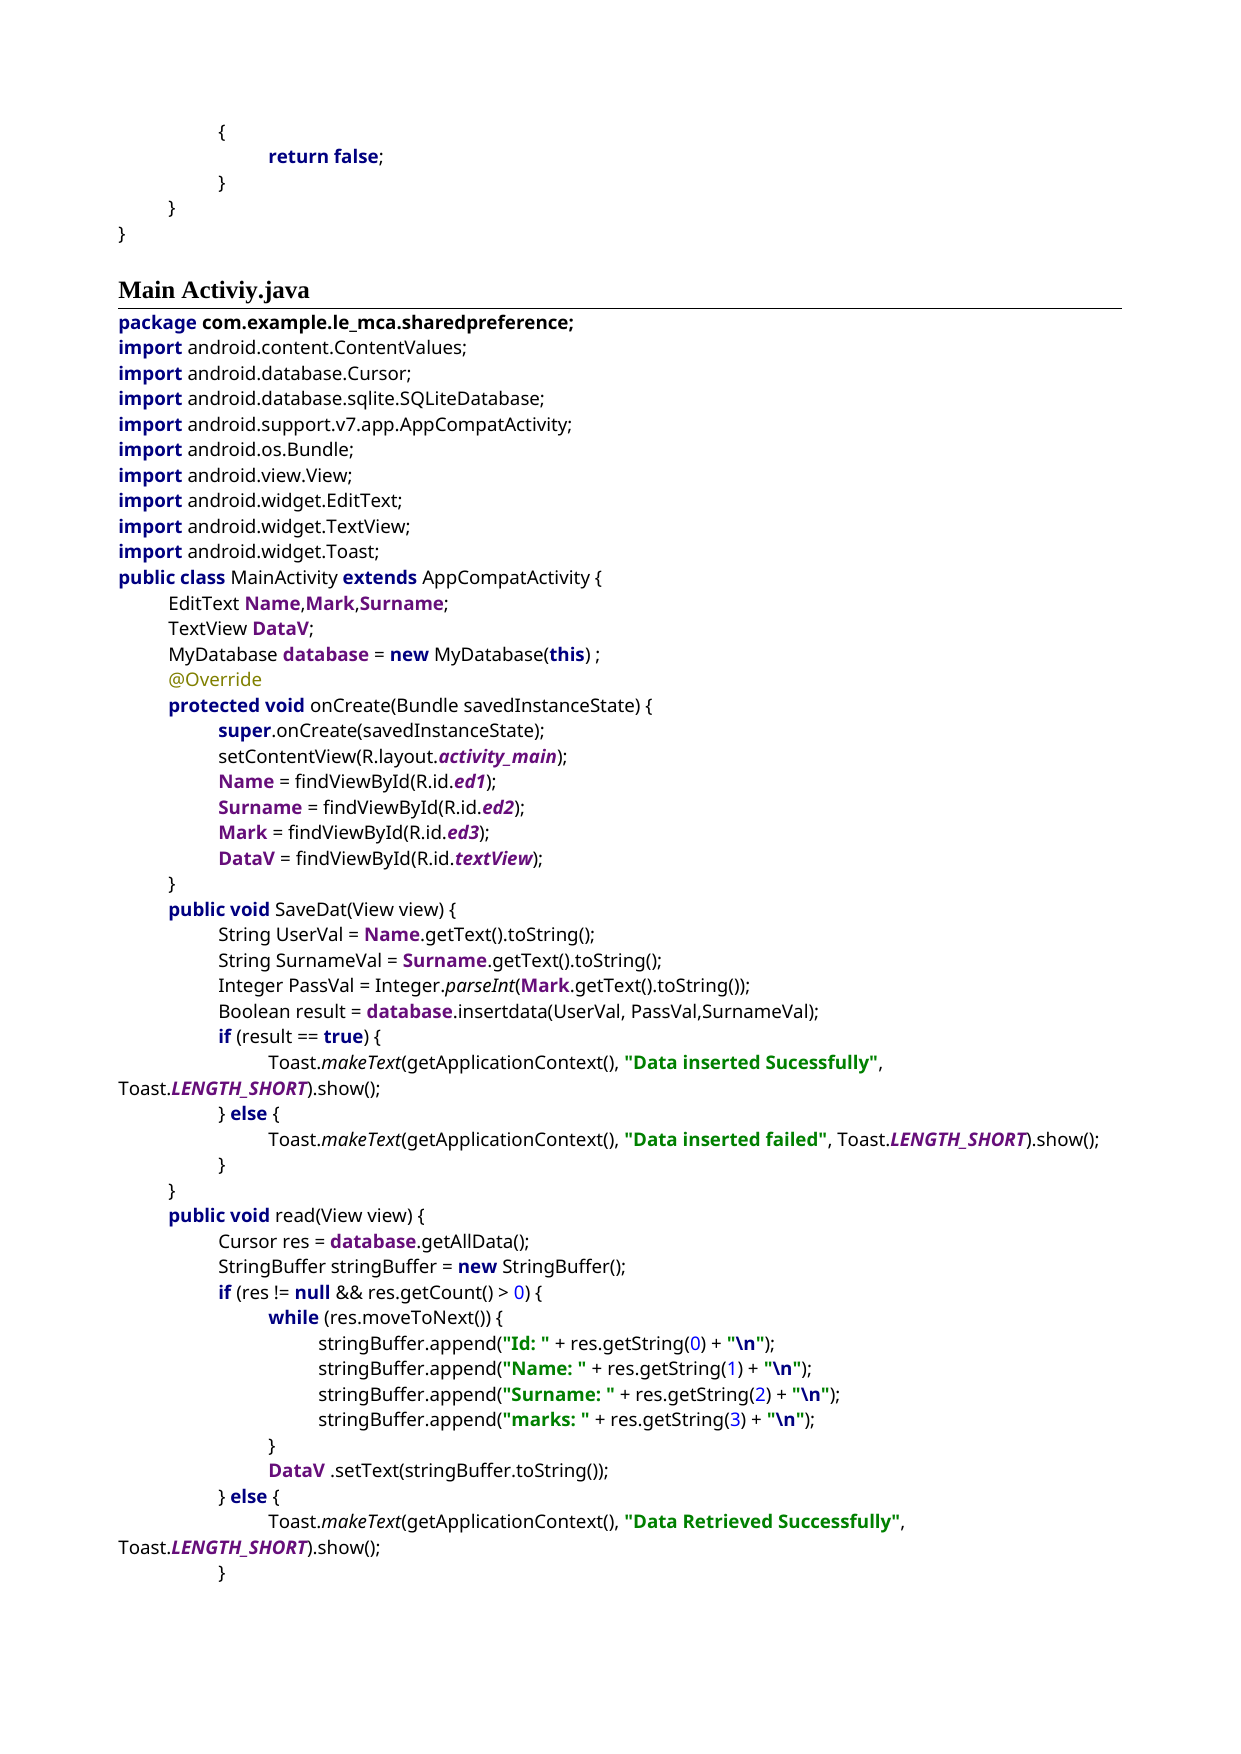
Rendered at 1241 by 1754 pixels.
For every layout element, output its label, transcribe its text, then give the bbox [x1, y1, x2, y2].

text DataV = findViewById(R.id.textView); [118, 845, 1122, 871]
text setContentView(R.layout.activity_main); [118, 743, 1122, 768]
text TextView DataV; [118, 615, 1122, 641]
text @Override [118, 666, 1122, 692]
text public class MainActivity extends AppCompatActivity { [118, 564, 1122, 590]
text Name = findViewById(R.id.ed1); [118, 768, 1122, 794]
text StringBuffer stringBuffer = new StringBuffer(); [118, 1253, 1122, 1279]
text Cursor res = database.getAllData(); [118, 1228, 1122, 1253]
text public void SaveDat(View view) { [118, 896, 1122, 922]
text } [118, 1151, 1122, 1177]
text } [118, 1560, 1122, 1585]
text import android.database.sqlite.SQLiteDatabase; [118, 386, 1122, 411]
text stringBuffer.append("Name: " + res.getString(1) + "\n"); [118, 1356, 1122, 1381]
text stringBuffer.append("Surname: " + res.getString(2) + "\n"); [118, 1381, 1122, 1407]
text DataV .setText(stringBuffer.toString()); [118, 1458, 1122, 1483]
text import android.database.Cursor; [118, 360, 1122, 386]
text MyDatabase database = new MyDatabase(this) ; [118, 641, 1122, 666]
text } else { [118, 1100, 1122, 1126]
text super.onCreate(savedInstanceState); [118, 717, 1122, 743]
text import android.view.View; [118, 462, 1122, 488]
text } else { [118, 1483, 1122, 1509]
text import android.widget.EditText; [118, 488, 1122, 513]
text Toast.makeText(getApplicationContext(), "Data inserted failed", Toast.LENGTH_SHORT).show(); [118, 1126, 1122, 1151]
text import android.content.ContentValues; [118, 335, 1122, 360]
text protected void onCreate(Bundle savedInstanceState) { [118, 692, 1122, 717]
text stringBuffer.append("Id: " + res.getString(0) + "\n"); [118, 1330, 1122, 1356]
text package com.example.le_mca.sharedpreference; [118, 309, 1122, 335]
text EditText Name,Mark,Surname; [118, 590, 1122, 615]
text Toast.makeText(getApplicationContext(), "Data Retrieved Successfully", Toast.LENGTH_SHORT).show(); [118, 1509, 1122, 1560]
text public void read(View view) { [118, 1202, 1122, 1228]
text if (res != null && res.getCount() > 0) { [118, 1279, 1122, 1304]
text } [118, 195, 1122, 220]
text Toast.makeText(getApplicationContext(), "Data inserted Sucessfully", Toast.LENGTH_SHORT).show(); [118, 1049, 1122, 1100]
text } [118, 1177, 1122, 1202]
text import android.support.v7.app.AppCompatActivity; [118, 411, 1122, 437]
text String UserVal = Name.getText().toString(); [118, 922, 1122, 947]
text String SurnameVal = Surname.getText().toString(); [118, 947, 1122, 973]
text import android.os.Bundle; [118, 437, 1122, 462]
text Mark = findViewById(R.id.ed3); [118, 819, 1122, 845]
text Boolean result = database.insertdata(UserVal, PassVal,SurnameVal); [118, 998, 1122, 1024]
text } [118, 871, 1122, 896]
text if (result == true) { [118, 1024, 1122, 1049]
text stringBuffer.append("marks: " + res.getString(3) + "\n"); [118, 1407, 1122, 1432]
text Main Activiy.java [118, 275, 1122, 308]
text Integer PassVal = Integer.parseInt(Mark.getText().toString()); [118, 973, 1122, 998]
text } [118, 220, 1122, 246]
text { [118, 118, 1122, 144]
text import android.widget.Toast; [118, 539, 1122, 564]
text while (res.moveToNext()) { [118, 1304, 1122, 1330]
text import android.widget.TextView; [118, 513, 1122, 539]
text return false; [118, 144, 1122, 169]
text } [118, 1432, 1122, 1458]
text Surname = findViewById(R.id.ed2); [118, 794, 1122, 819]
text } [118, 169, 1122, 195]
